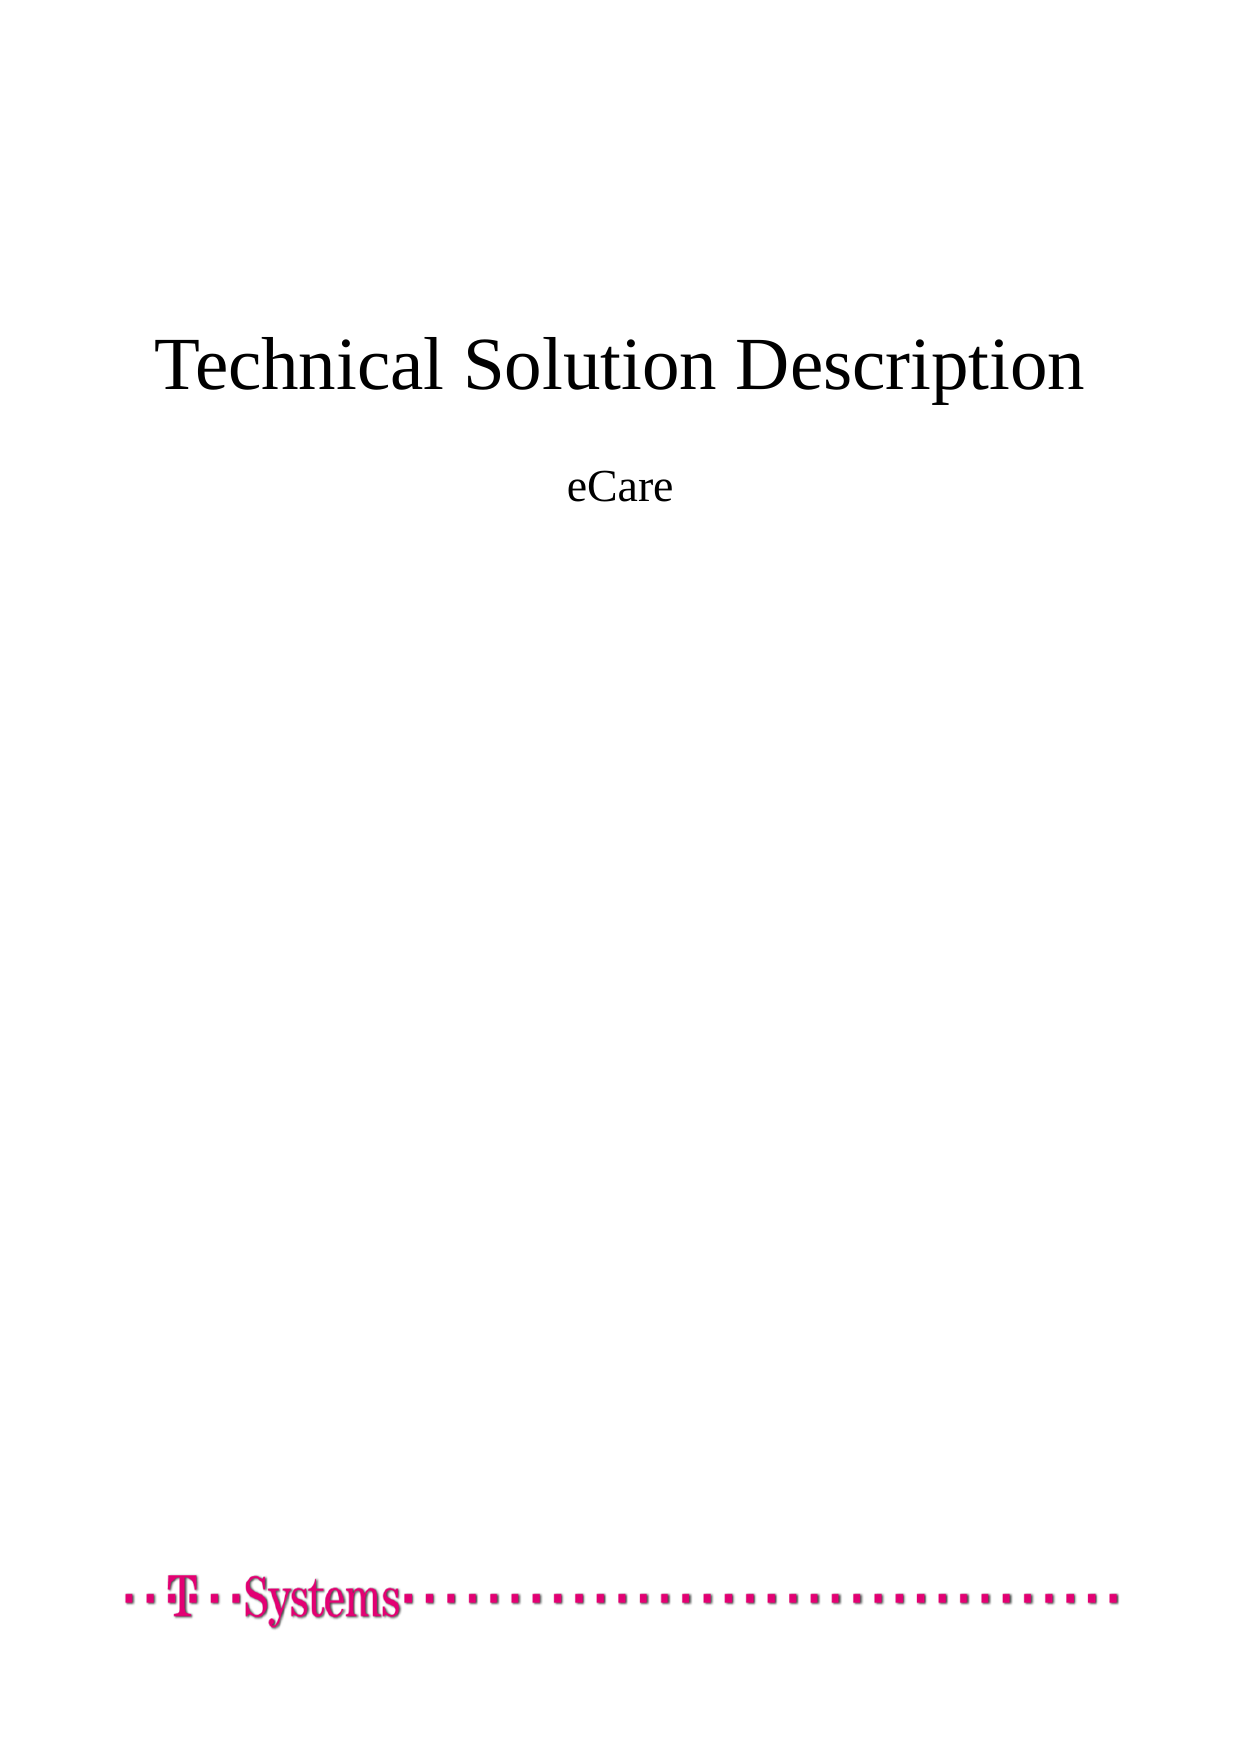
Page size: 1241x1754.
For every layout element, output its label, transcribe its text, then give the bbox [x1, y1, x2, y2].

text Technical Solution Description [118, 319, 1122, 406]
text eCare [118, 458, 1122, 511]
picture [118, 1554, 1123, 1636]
